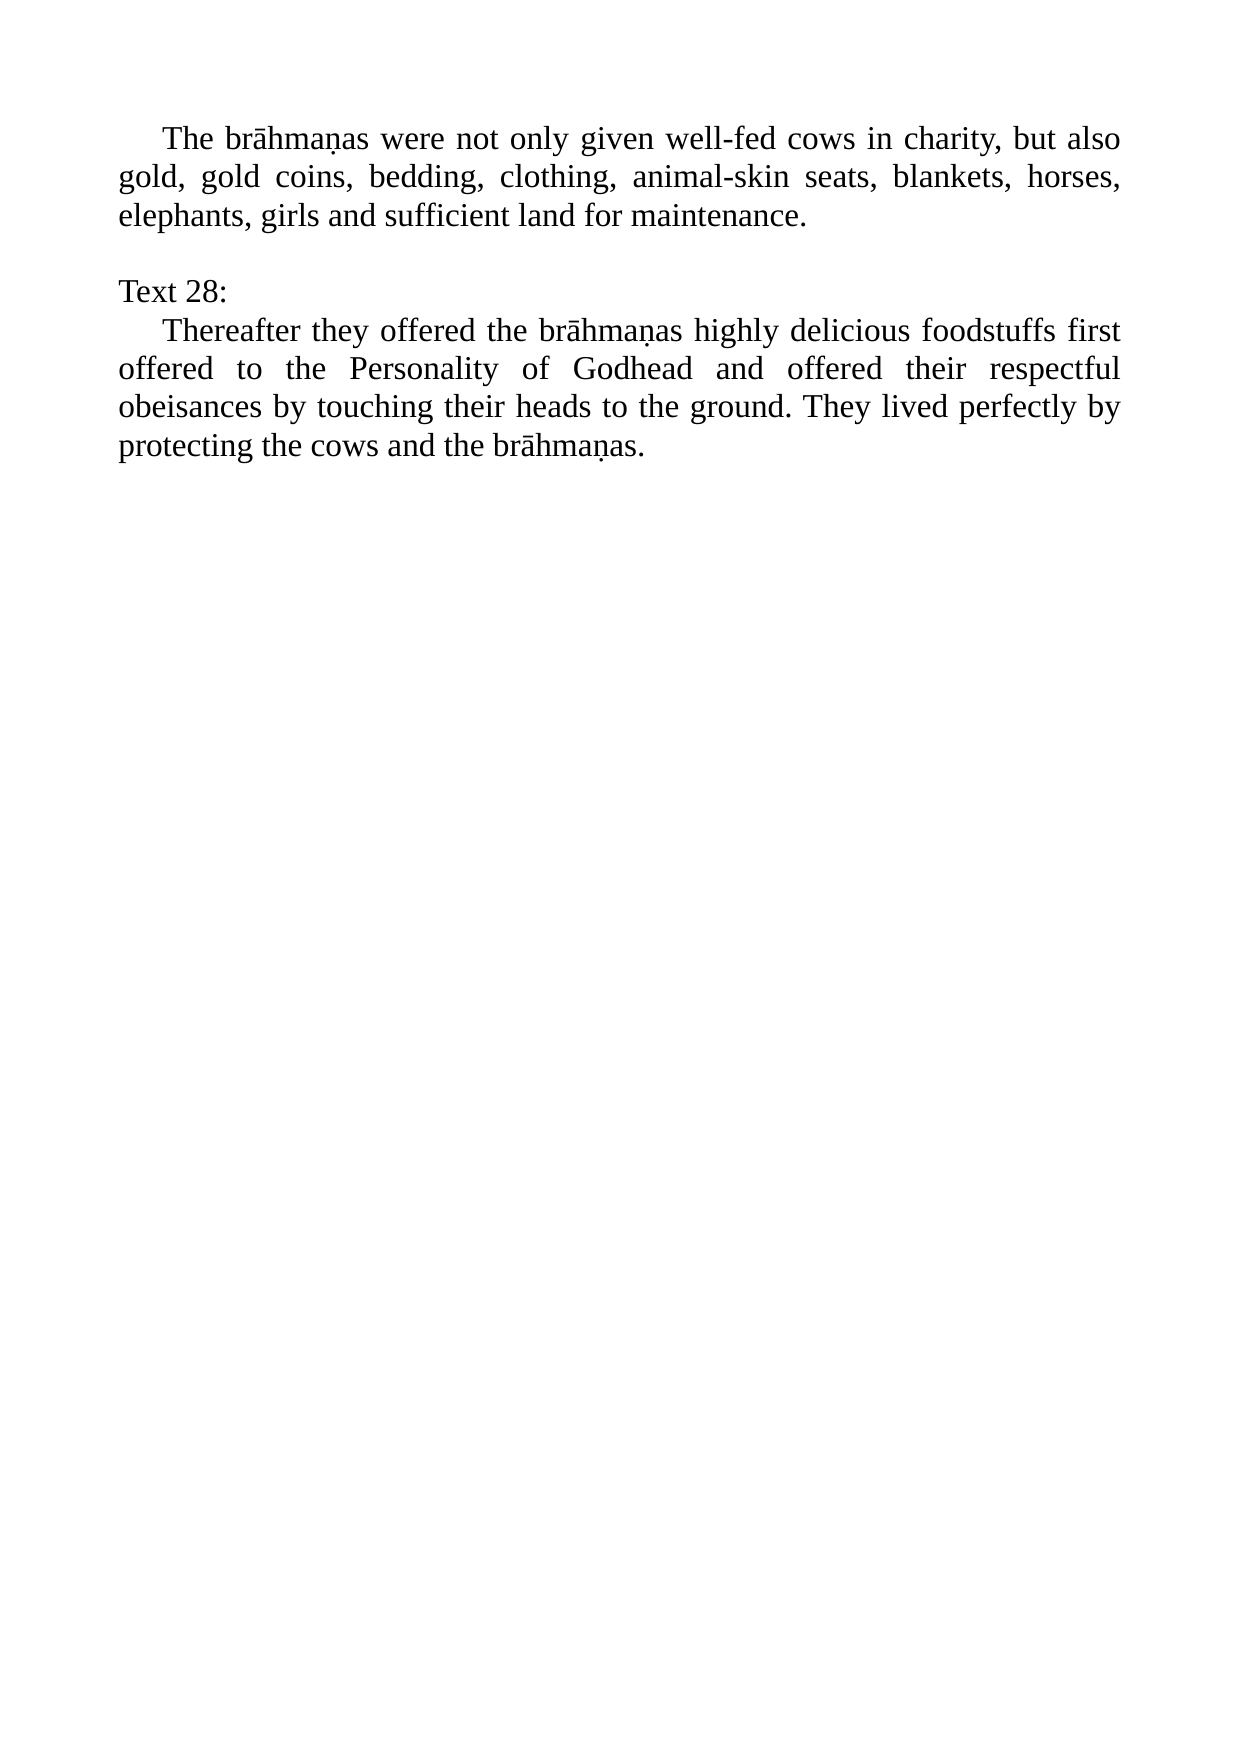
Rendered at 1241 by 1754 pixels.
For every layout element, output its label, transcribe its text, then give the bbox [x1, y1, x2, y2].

text Text 28: [118, 271, 1122, 310]
text Thereafter they offered the brāhmaṇas highly delicious foodstuffs first offered to the Personality of Godhead and offered their respectful obeisances by touching their heads to the ground. They lived perfectly by protecting the cows and the brāhmaṇas. [118, 310, 1122, 463]
text The brāhmaṇas were not only given well-fed cows in charity, but also gold, gold coins, bedding, clothing, animal-skin seats, blankets, horses, elephants, girls and sufficient land for maintenance. [118, 118, 1122, 233]
